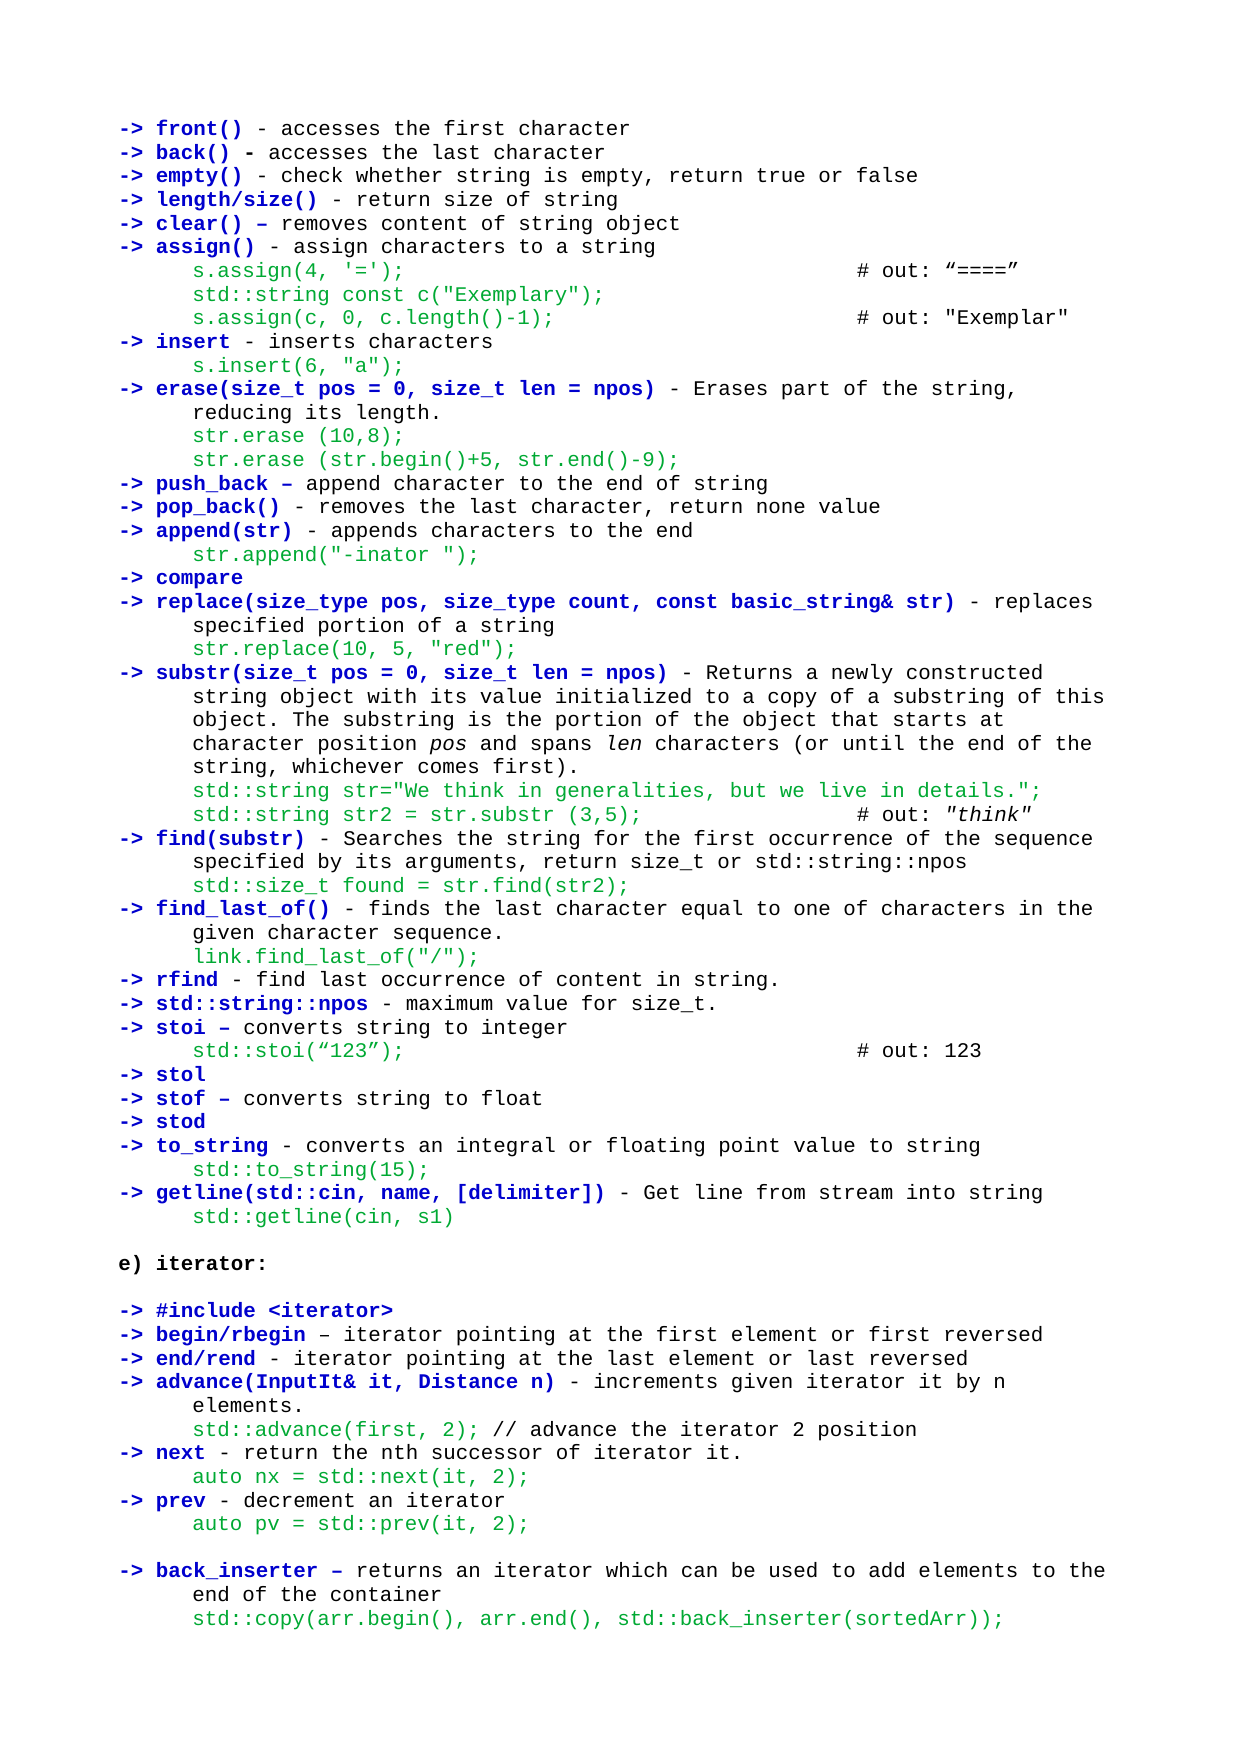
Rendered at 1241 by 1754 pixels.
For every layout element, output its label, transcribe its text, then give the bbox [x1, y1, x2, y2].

text -> find(substr) - Searches the string for the first occurrence of the sequence specified by its arguments, return size_t or std::string::npos [118, 827, 1122, 875]
text -> #include <iterator> [118, 1300, 1122, 1324]
text std::string const c("Exemplary"); [118, 284, 1122, 307]
text -> stol [118, 1064, 1122, 1088]
text str.erase (10,8); [118, 426, 1122, 449]
text -> empty() - check whether string is empty, return true or false [118, 165, 1122, 189]
text -> next - return the nth successor of iterator it. [118, 1442, 1122, 1466]
text -> end/rend - iterator pointing at the last element or last reversed [118, 1348, 1122, 1371]
text -> begin/rbegin – iterator pointing at the first element or first reversed [118, 1324, 1122, 1348]
text -> push_back – append character to the end of string [118, 473, 1122, 496]
text -> append(str) - appends characters to the end [118, 520, 1122, 544]
text std::getline(cin, s1) [118, 1206, 1122, 1229]
text -> insert - inserts characters [118, 331, 1122, 354]
text str.replace(10, 5, "red"); [118, 638, 1122, 662]
text s.insert(6, "a"); [118, 354, 1122, 378]
text s.assign(4, '='); # out: “====” [118, 260, 1122, 284]
text str.erase (str.begin()+5, str.end()-9); [118, 449, 1122, 473]
text -> stof – converts string to float [118, 1088, 1122, 1111]
text -> compare [118, 567, 1122, 591]
text -> stoi – converts string to integer [118, 1017, 1122, 1040]
text std::stoi(“123”); # out: 123 [118, 1040, 1122, 1064]
text std::advance(first, 2); // advance the iterator 2 position [118, 1419, 1122, 1442]
text -> stod [118, 1111, 1122, 1135]
text auto nx = std::next(it, 2); [118, 1466, 1122, 1489]
text -> substr(size_t pos = 0, size_t len = npos) - Returns a newly constructed string object with its value initialized to a copy of a substring of this object. The substring is the portion of the object that starts at character position pos and spans len characters (or until the end of the string, whichever comes first). [118, 662, 1122, 780]
text -> getline(std::cin, name, [delimiter]) - Get line from stream into string [118, 1182, 1122, 1206]
text -> rfind - find last occurrence of content in string. [118, 969, 1122, 993]
text -> length/size() - return size of string [118, 189, 1122, 213]
text -> clear() – removes content of string object [118, 213, 1122, 236]
text std::copy(arr.begin(), arr.end(), std::back_inserter(sortedArr)); [118, 1608, 1122, 1631]
text auto pv = std::prev(it, 2); [118, 1513, 1122, 1537]
text -> assign() - assign characters to a string [118, 236, 1122, 260]
text -> front() - accesses the first character [118, 118, 1122, 142]
text -> advance(InputIt& it, Distance n) - increments given iterator it by n elements. [118, 1371, 1122, 1419]
text str.append("-inator "); [118, 544, 1122, 567]
text -> back_inserter – returns an iterator which can be used to add elements to the end of the container [118, 1561, 1122, 1608]
text -> std::string::npos - maximum value for size_t. [118, 993, 1122, 1017]
text std::size_t found = str.find(str2); [118, 875, 1122, 898]
text std::string str2 = str.substr (3,5); # out: "think" [118, 804, 1122, 827]
text std::string str="We think in generalities, but we live in details."; [118, 780, 1122, 804]
text -> prev - decrement an iterator [118, 1489, 1122, 1513]
text std::to_string(15); [118, 1158, 1122, 1182]
text -> replace(size_type pos, size_type count, const basic_string& str) - replaces specified portion of a string [118, 591, 1122, 638]
text -> pop_back() - removes the last character, return none value [118, 496, 1122, 520]
text -> back() - accesses the last character [118, 142, 1122, 165]
text -> find_last_of() - finds the last character equal to one of characters in the given character sequence. [118, 898, 1122, 946]
text -> erase(size_t pos = 0, size_t len = npos) - Erases part of the string, reducing its length. [118, 378, 1122, 426]
text link.find_last_of("/"); [118, 946, 1122, 969]
text s.assign(c, 0, c.length()-1); # out: "Exemplar" [118, 307, 1122, 331]
text -> to_string - converts an integral or floating point value to string [118, 1135, 1122, 1158]
text e) iterator: [118, 1253, 1122, 1277]
